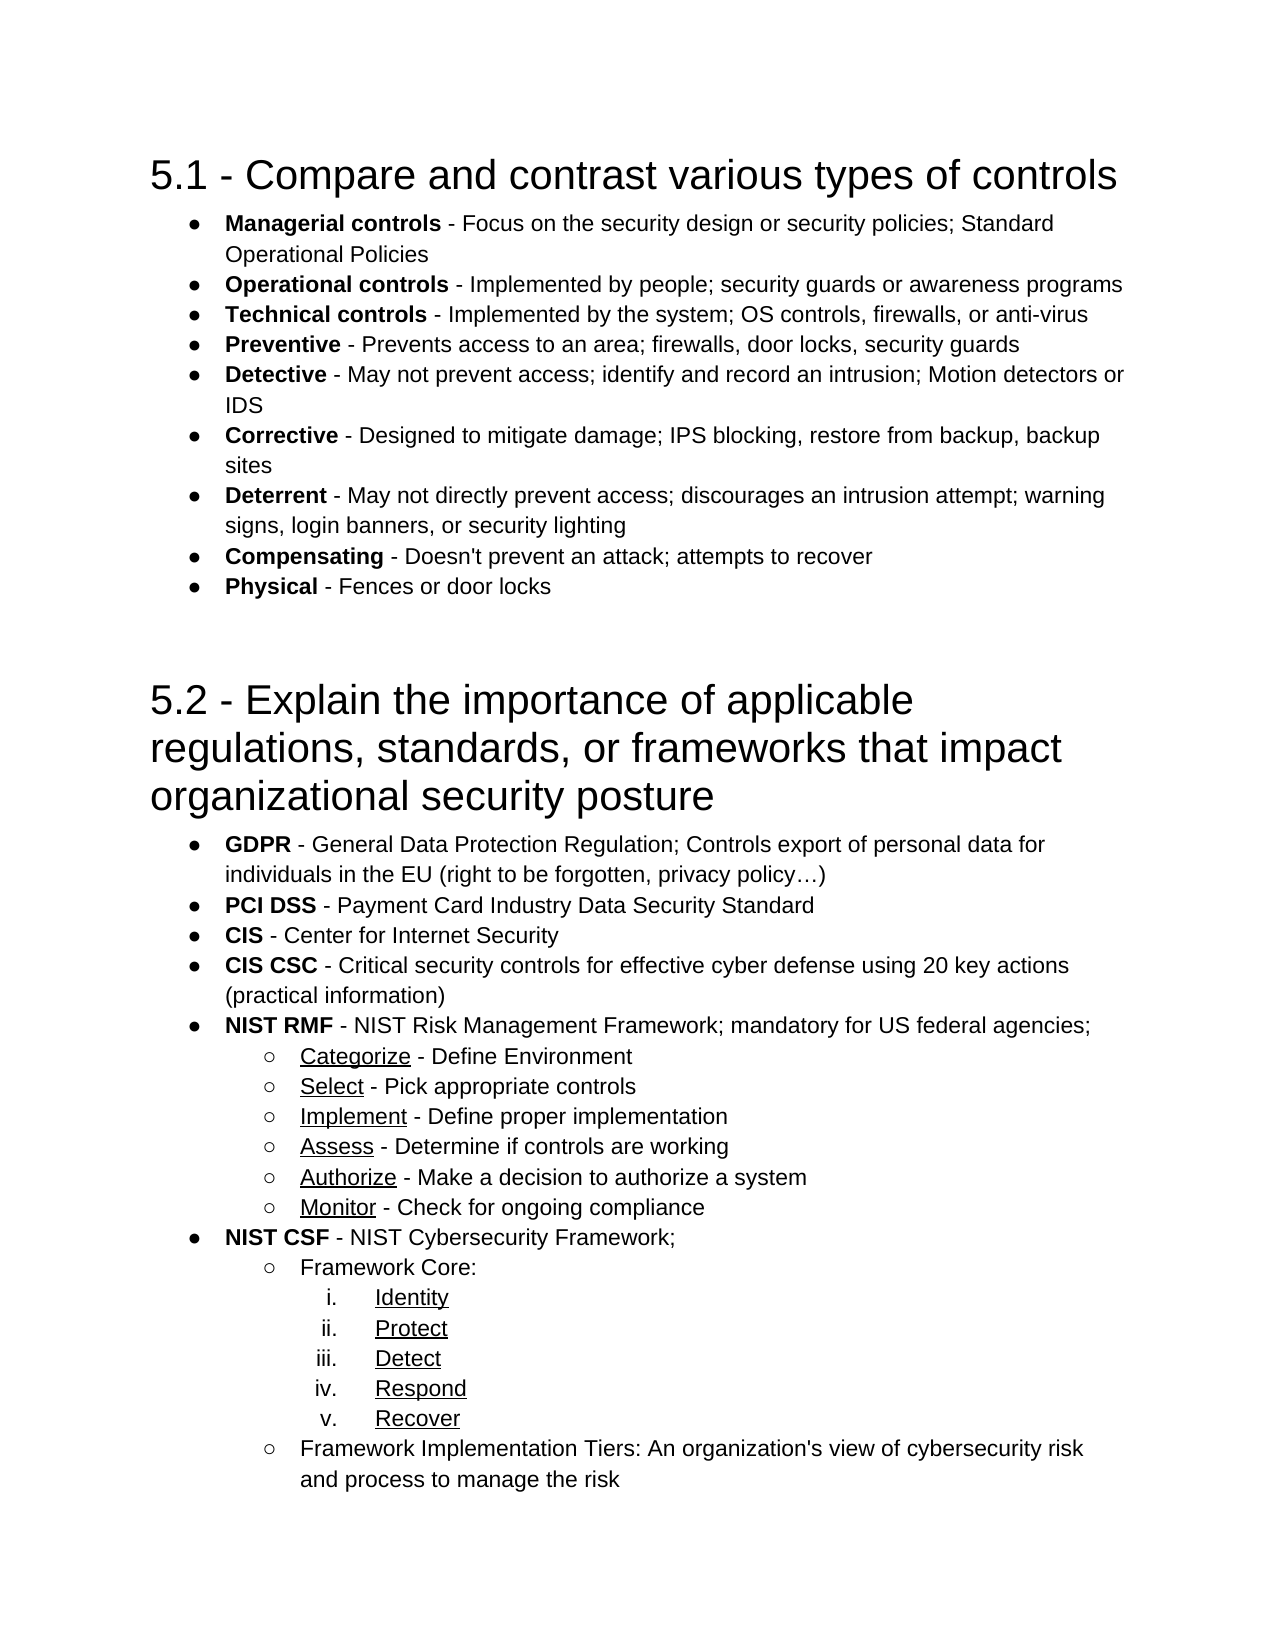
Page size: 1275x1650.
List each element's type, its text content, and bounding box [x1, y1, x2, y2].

list Monitor - Check for ongoing compliance [262, 1194, 1125, 1220]
list Implement - Define proper implementation [262, 1103, 1125, 1129]
list CIS CSC - Critical security controls for effective cyber defense using 20 key actions (practical information) [187, 952, 1125, 1009]
list Preventive - Prevents access to an area; firewalls, door locks, security guards [187, 331, 1125, 358]
list Compensating - Doesn't prevent an attack; attempts to recover [187, 543, 1125, 569]
list Assess - Determine if controls are working [262, 1133, 1125, 1160]
list Detect [337, 1345, 1125, 1371]
list Physical - Fences or door locks [187, 573, 1125, 599]
list Managerial controls - Focus on the security design or security policies; Standard Operational Policies [187, 210, 1125, 267]
list Respond [337, 1375, 1125, 1401]
subtitle 5.2 - Explain the importance of applicable regulations, standards, or frameworks that impact organizational security posture [150, 675, 1125, 819]
list Authorize - Make a decision to authorize a system [262, 1163, 1125, 1190]
list NIST CSF - NIST Cybersecurity Framework; [187, 1224, 1125, 1250]
list PCI DSS - Payment Card Industry Data Security Standard [187, 892, 1125, 918]
list CIS - Center for Internet Security [187, 922, 1125, 948]
list GDPR - General Data Protection Regulation; Controls export of personal data for individuals in the EU (right to be forgotten, privacy policy…) [187, 831, 1125, 888]
list Select - Pick appropriate controls [262, 1073, 1125, 1099]
list Identity [337, 1284, 1125, 1311]
list NIST RMF - NIST Risk Management Framework; mandatory for US federal agencies; [187, 1012, 1125, 1039]
list Framework Core: [262, 1254, 1125, 1281]
list Detective - May not prevent access; identify and record an intrusion; Motion detectors or IDS [187, 361, 1125, 418]
list Deterrent - May not directly prevent access; discourages an intrusion attempt; warning signs, login banners, or security lighting [187, 482, 1125, 539]
list Protect [337, 1314, 1125, 1341]
list Corrective - Designed to mitigate damage; IPS blocking, restore from backup, backup sites [187, 422, 1125, 478]
list Recover [337, 1405, 1125, 1432]
subtitle 5.1 - Compare and contrast various types of controls [150, 150, 1125, 198]
list Operational controls - Implemented by people; security guards or awareness programs [187, 271, 1125, 297]
list Framework Implementation Tiers: An organization's view of cybersecurity risk and process to manage the risk [262, 1435, 1125, 1492]
list Categorize - Define Environment [262, 1043, 1125, 1069]
list Technical controls - Implemented by the system; OS controls, firewalls, or anti-virus [187, 301, 1125, 327]
